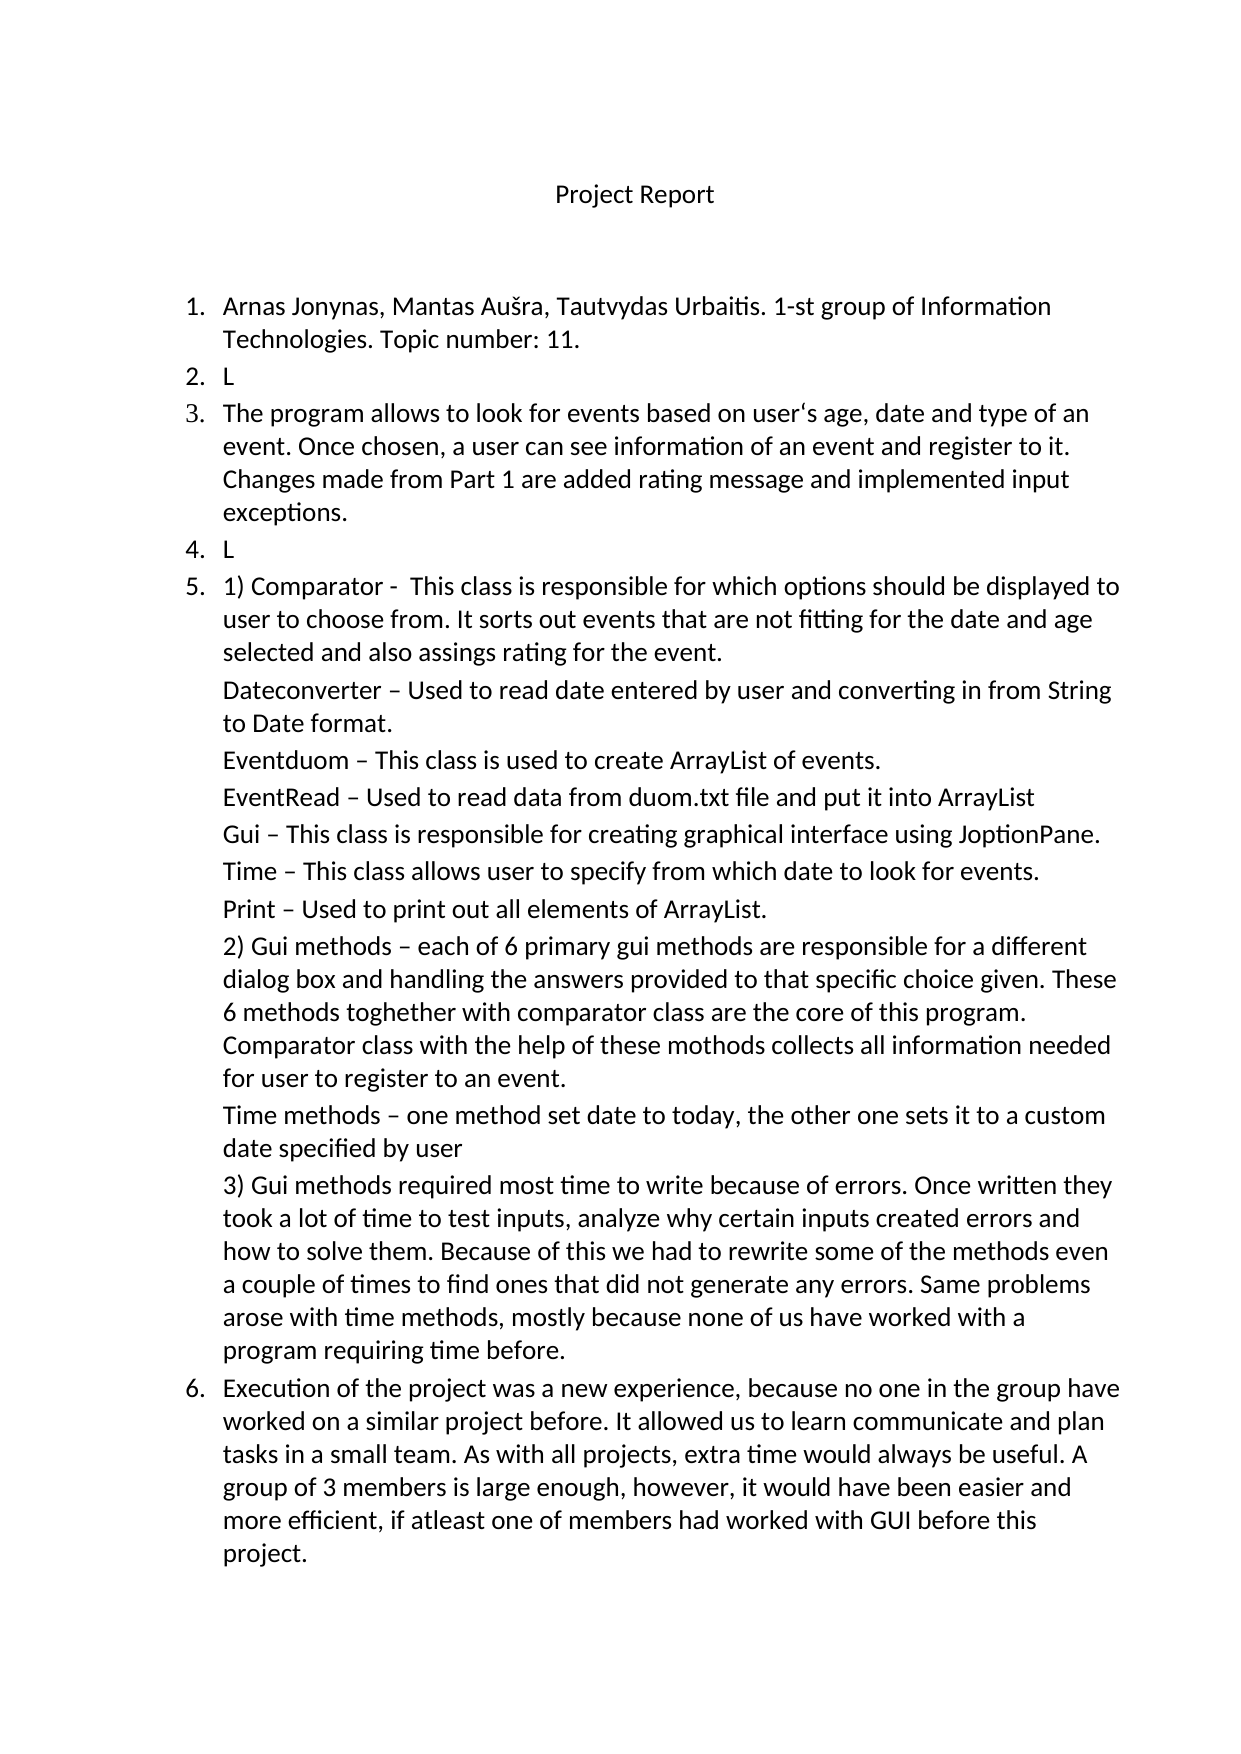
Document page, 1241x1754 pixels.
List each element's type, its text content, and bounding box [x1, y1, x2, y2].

list The program allows to look for events based on user‘s age, date and type of an event. Once chosen, a user can see information of an event and register to it. Changes made from Part 1 are added rating message and implemented input exceptions. [185, 396, 1122, 528]
list 3) Gui methods required most time to write because of errors. Once written they took a lot of time to test inputs, analyze why certain inputs created errors and how to solve them. Because of this we had to rewrite some of the methods even a couple of times to find ones that did not generate any errors. Same problems arose with time methods, mostly because none of us have worked with a program requiring time before. [185, 1168, 1122, 1367]
list Time – This class allows user to specify from which date to look for events. [185, 854, 1122, 888]
list Print – Used to print out all elements of ArrayList. [185, 892, 1122, 925]
text Project Report [148, 177, 1122, 210]
list Dateconverter – Used to read date entered by user and converting in from String to Date format. [185, 673, 1122, 739]
list L [185, 359, 1122, 392]
list Time methods – one method set date to today, the other one sets it to a custom date specified by user [185, 1098, 1122, 1164]
list L [185, 532, 1122, 565]
list 2) Gui methods – each of 6 primary gui methods are responsible for a different dialog box and handling the answers provided to that specific choice given. These 6 methods toghether with comparator class are the core of this program. Comparator class with the help of these mothods collects all information needed for user to register to an event. [185, 929, 1122, 1094]
list Execution of the project was a new experience, because no one in the group have worked on a similar project before. It allowed us to learn communicate and plan tasks in a small team. As with all projects, extra time would always be useful. A group of 3 members is large enough, however, it would have been easier and more efficient, if atleast one of members had worked with GUI before this project. [185, 1371, 1122, 1569]
list EventRead – Used to read data from duom.txt file and put it into ArrayList [185, 780, 1122, 813]
list Gui – This class is responsible for creating graphical interface using JoptionPane. [185, 817, 1122, 850]
list 1) Comparator - This class is responsible for which options should be displayed to user to choose from. It sorts out events that are not fitting for the date and age selected and also assings rating for the event. [185, 569, 1122, 669]
list Arnas Jonynas, Mantas Aušra, Tautvydas Urbaitis. 1-st group of Information Technologies. Topic number: 11. [185, 289, 1122, 355]
list Eventduom – This class is used to create ArrayList of events. [185, 743, 1122, 776]
